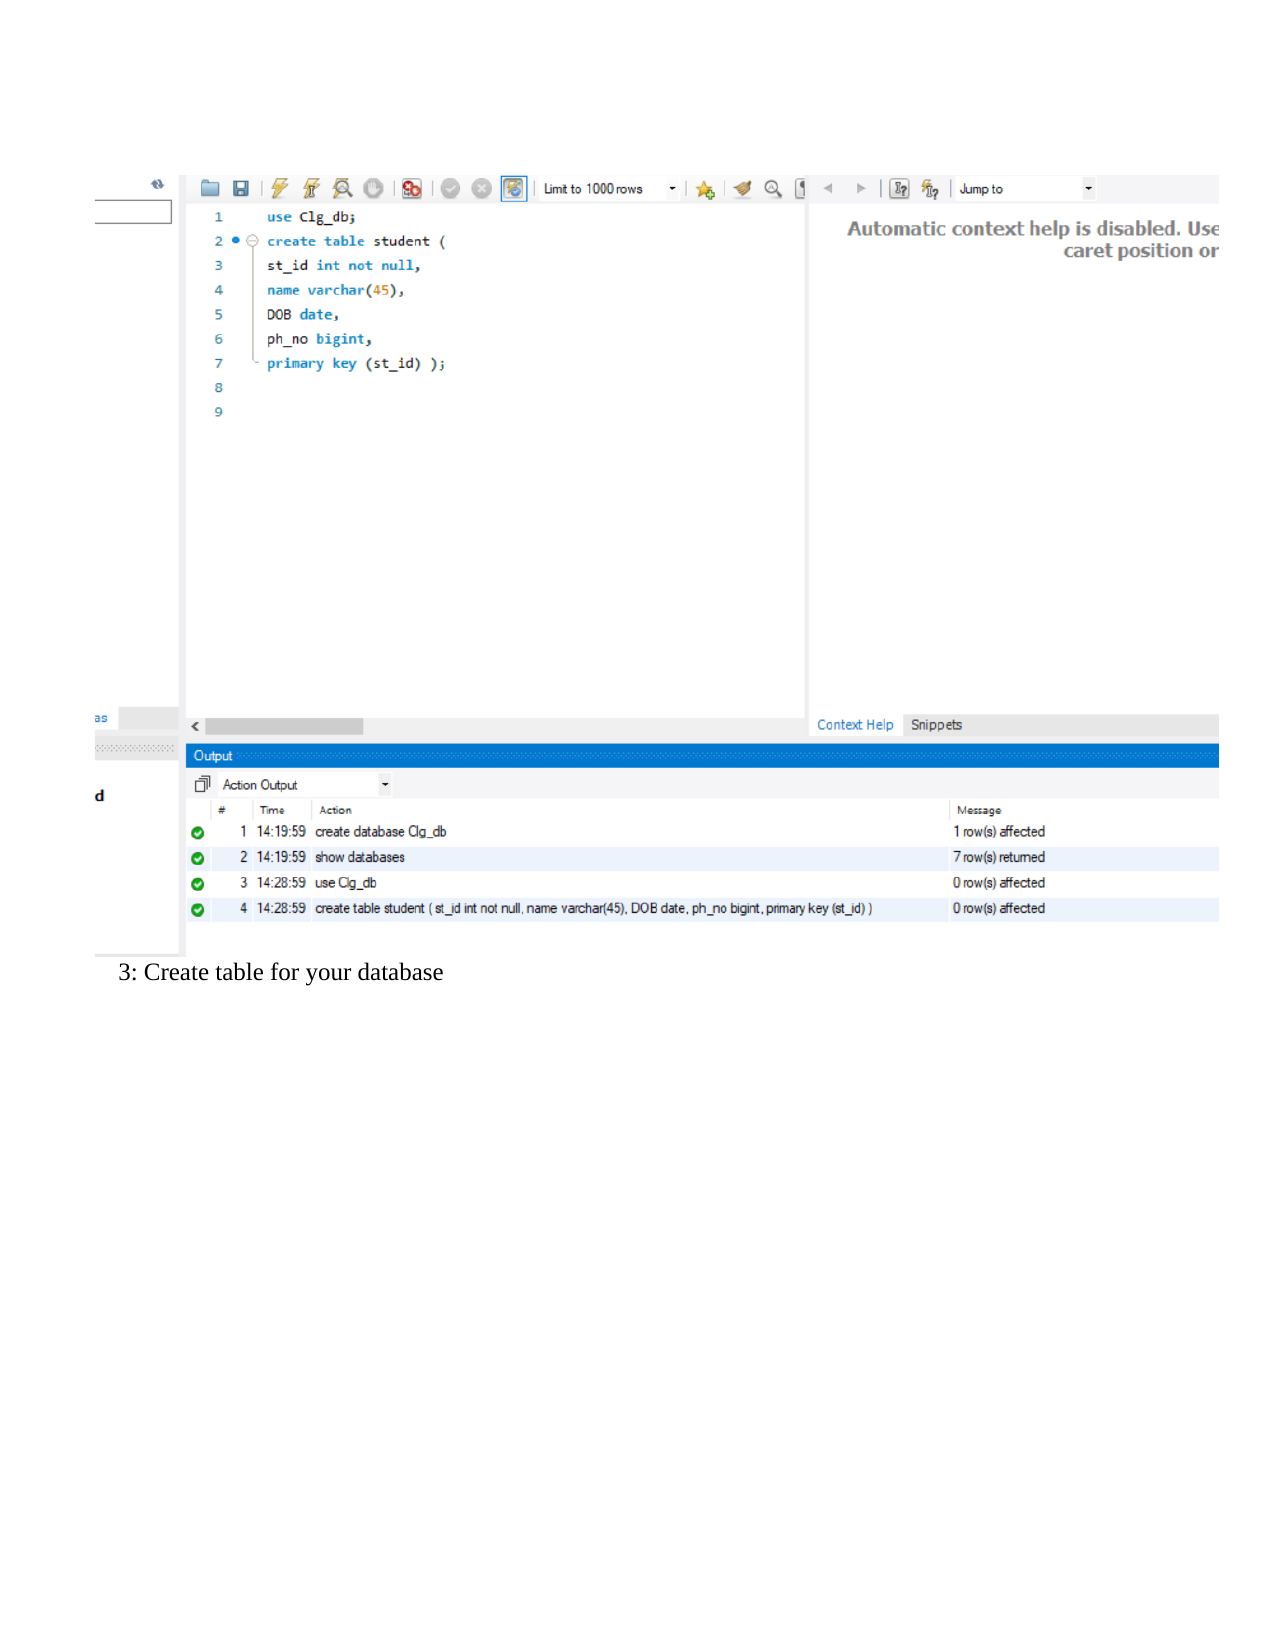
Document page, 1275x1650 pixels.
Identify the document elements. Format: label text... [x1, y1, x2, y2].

text 3: Create table for your database [118, 176, 1242, 986]
picture [94, 175, 1219, 957]
